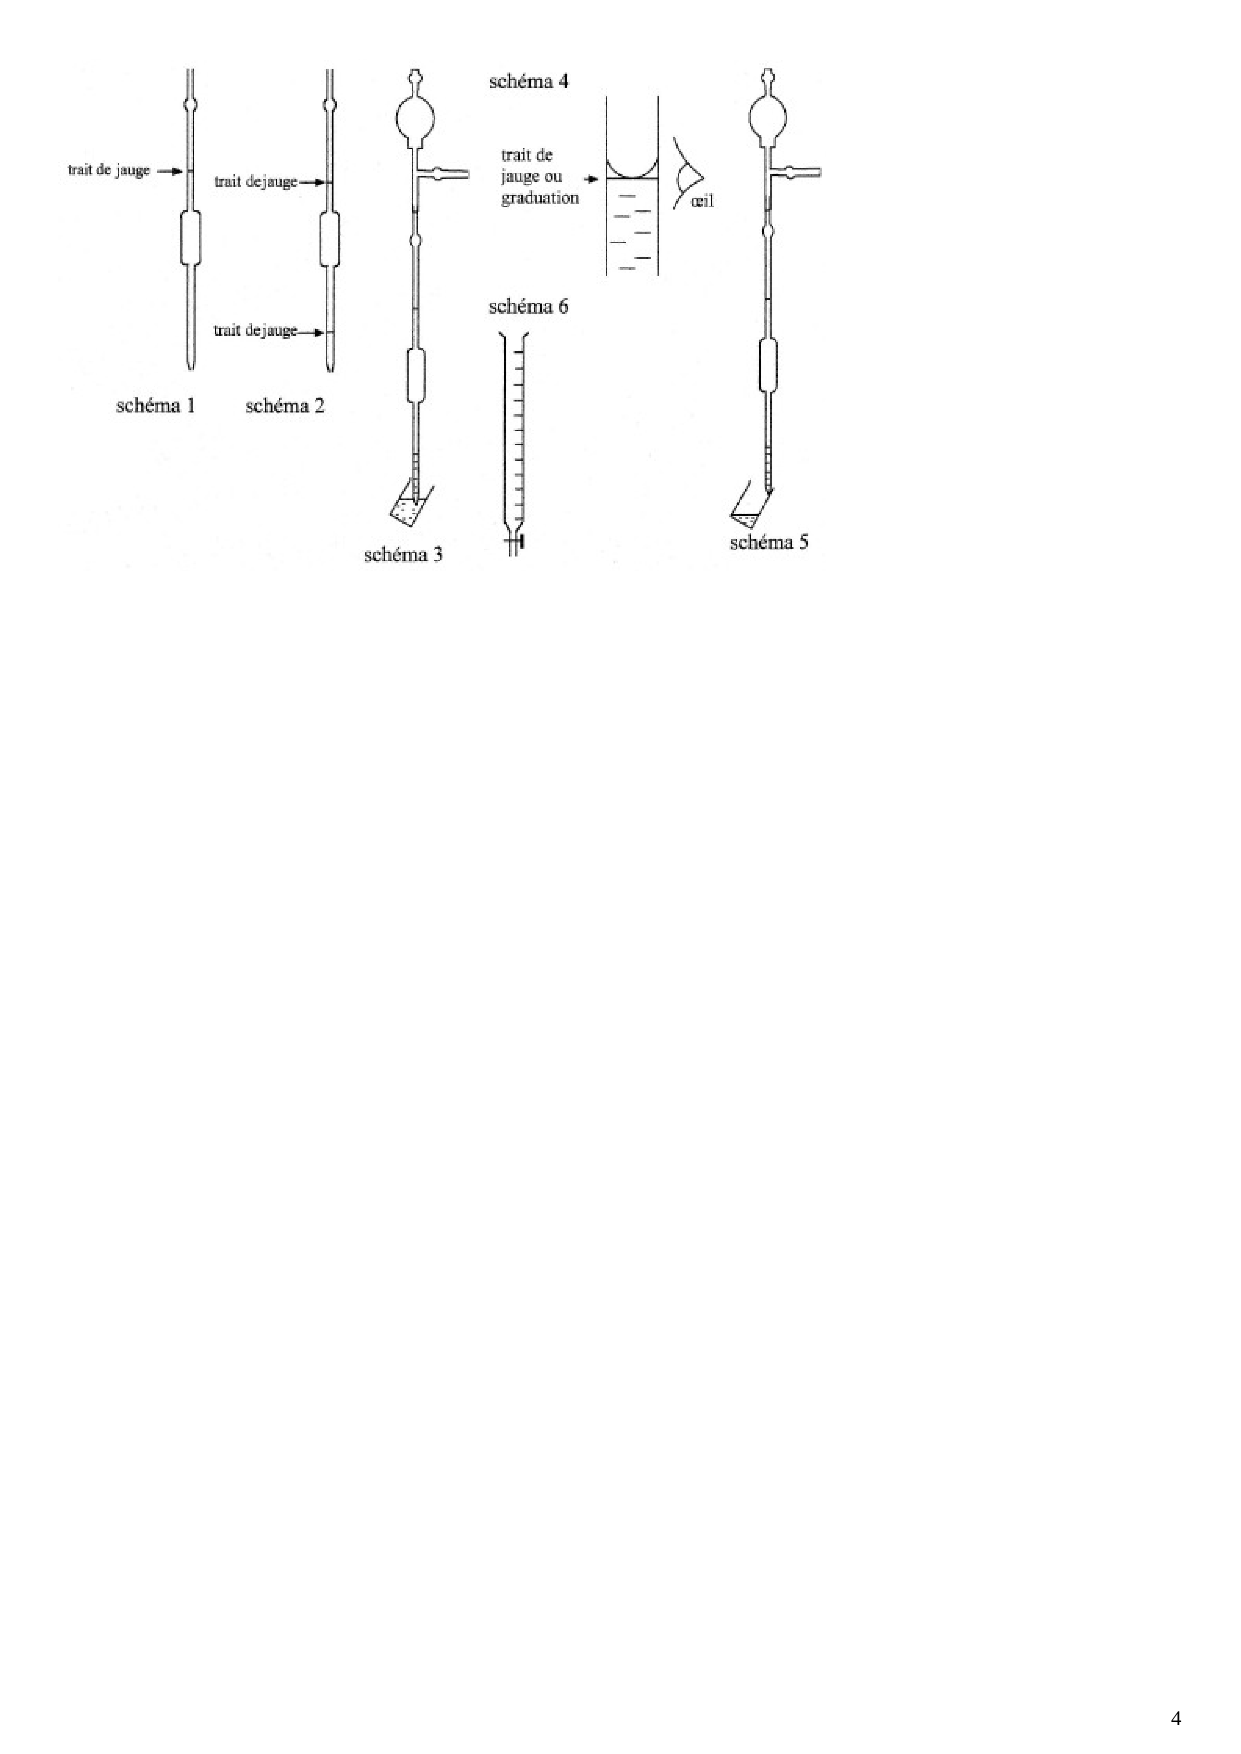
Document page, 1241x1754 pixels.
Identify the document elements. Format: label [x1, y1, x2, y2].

picture [57, 59, 826, 571]
